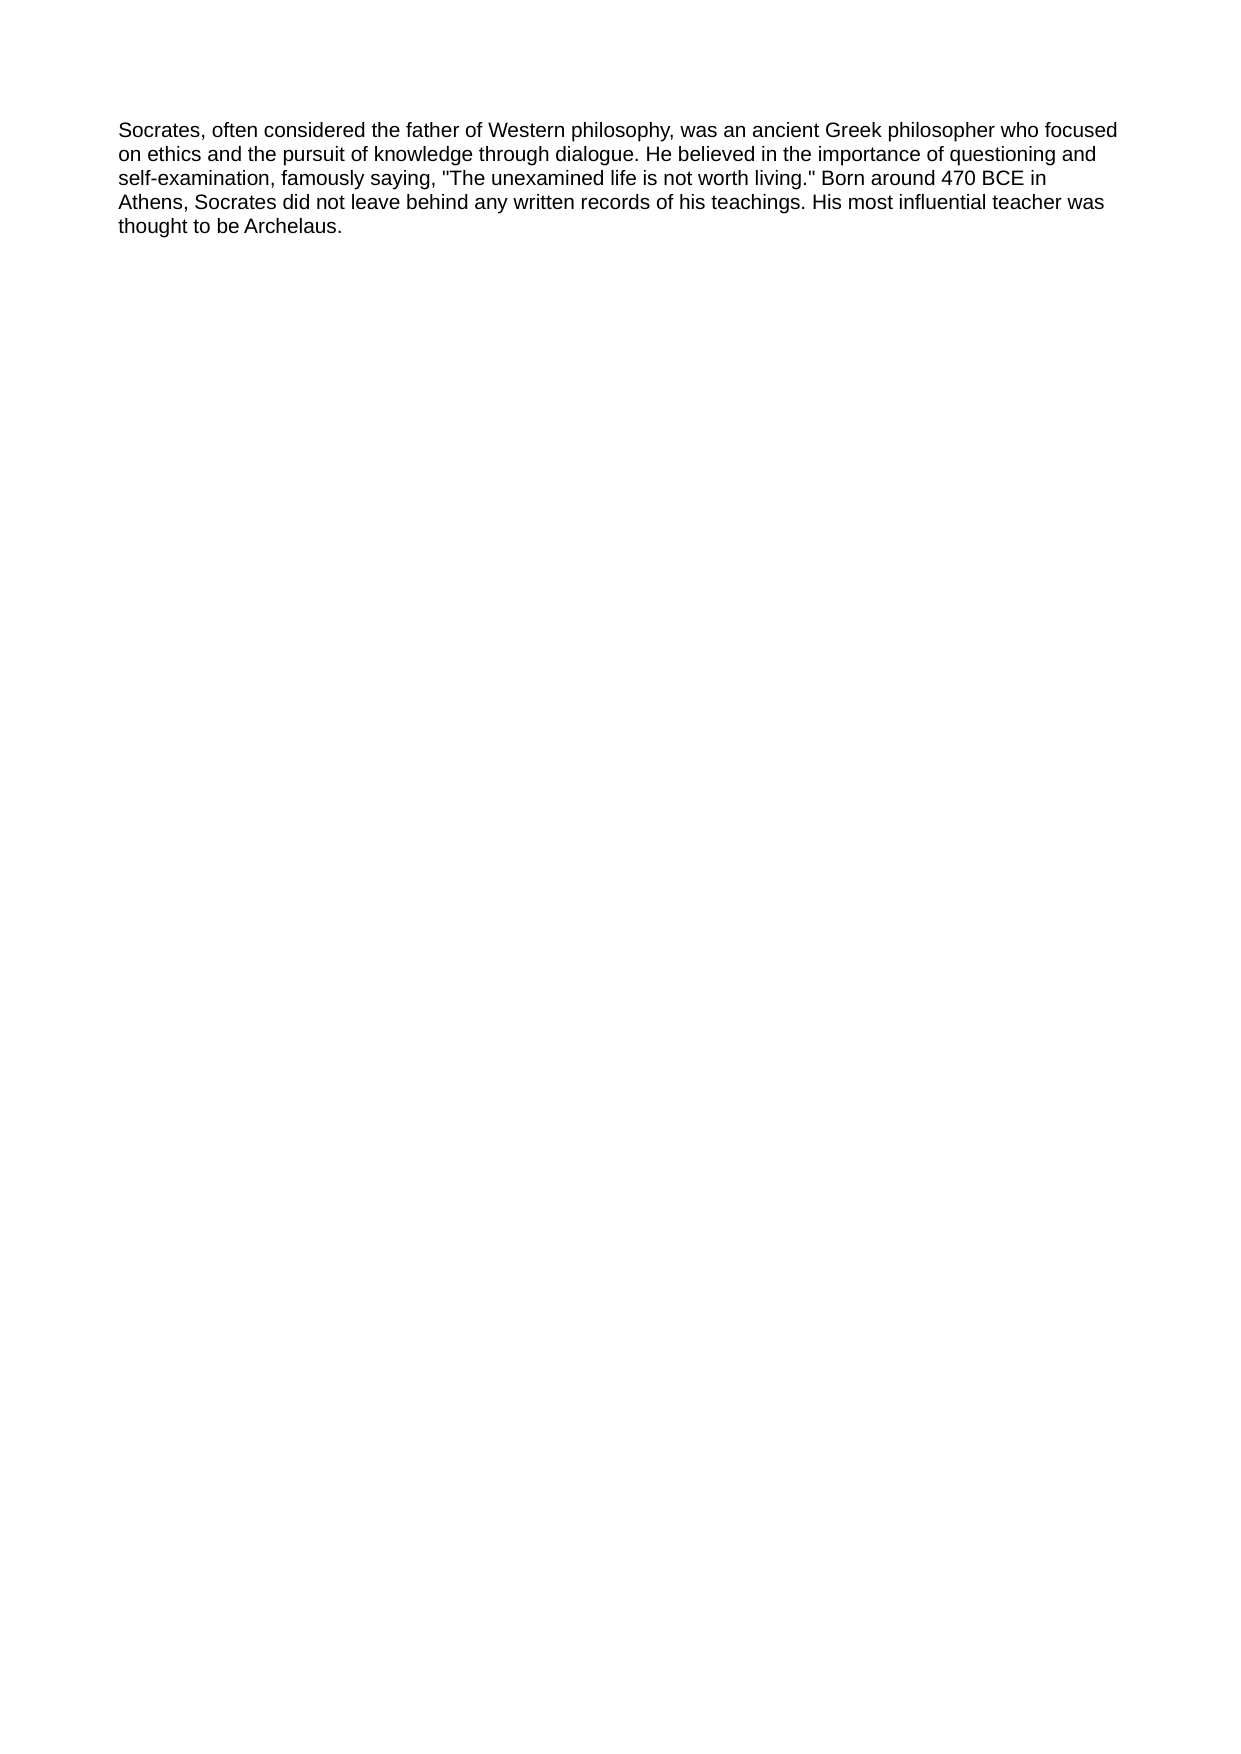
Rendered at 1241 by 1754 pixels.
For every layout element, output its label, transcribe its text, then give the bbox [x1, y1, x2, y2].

text Socrates, often considered the father of Western philosophy, was an ancient Greek philosopher who focused on ethics and the pursuit of knowledge through dialogue. He believed in the importance of questioning and self-examination, famously saying, "The unexamined life is not worth living." Born around 470 BCE in Athens, Socrates did not leave behind any written records of his teachings. His most influential teacher was thought to be Archelaus. [118, 118, 1122, 238]
